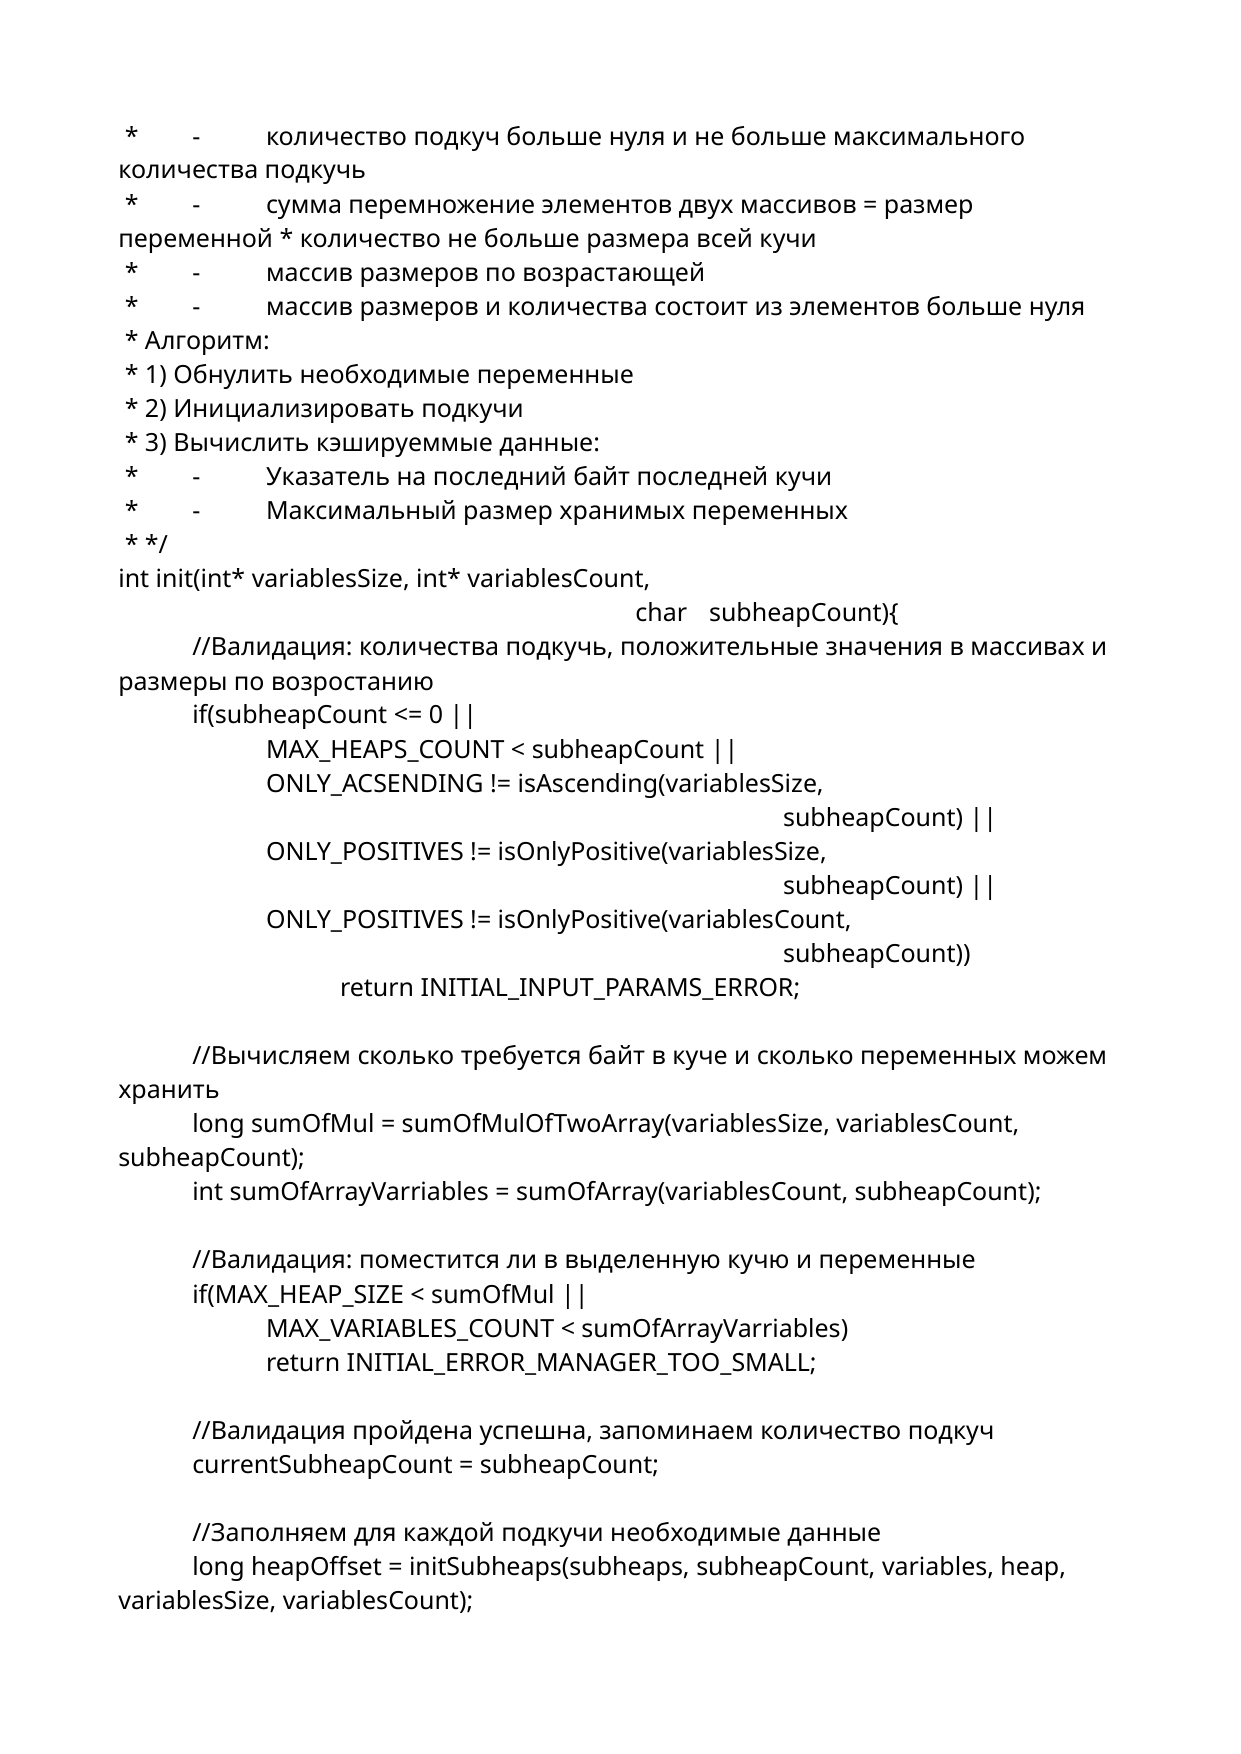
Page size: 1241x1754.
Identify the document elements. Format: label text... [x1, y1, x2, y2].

text return INITIAL_ERROR_MANAGER_TOO_SMALL; [118, 1344, 1122, 1378]
text currentSubheapCount = subheapCount; [118, 1447, 1122, 1481]
text long heapOffset = initSubheaps(subheaps, subheapCount, variables, heap, variablesSize, variablesCount); [118, 1549, 1122, 1617]
text * */ [118, 527, 1122, 561]
text ONLY_ACSENDING != isAscending(variablesSize, [118, 765, 1122, 799]
text * - массив размеров по возрастающей [118, 254, 1122, 288]
text //Вычисляем сколько требуется байт в куче и сколько переменных можем хранить [118, 1038, 1122, 1106]
text MAX_HEAPS_COUNT < subheapCount || [118, 731, 1122, 765]
text subheapCount) || [118, 799, 1122, 833]
text return INITIAL_INPUT_PARAMS_ERROR; [118, 970, 1122, 1004]
text * - Указатель на последний байт последней кучи [118, 459, 1122, 493]
text * 1) Обнулить необходимые переменные [118, 357, 1122, 391]
text long sumOfMul = sumOfMulOfTwoArray(variablesSize, variablesCount, subheapCount); [118, 1106, 1122, 1174]
text if(MAX_HEAP_SIZE < sumOfMul || [118, 1276, 1122, 1310]
text * 2) Инициализировать подкучи [118, 391, 1122, 425]
text char subheapCount){ [118, 595, 1122, 629]
text * - массив размеров и количества состоит из элементов больше нуля [118, 288, 1122, 322]
text * - сумма перемножение элементов двух массивов = размер переменной * количество не больше размера всей кучи [118, 186, 1122, 254]
text * - количество подкуч больше нуля и не больше максимального количества подкучь [118, 118, 1122, 186]
text //Заполняем для каждой подкучи необходимые данные [118, 1515, 1122, 1549]
text ONLY_POSITIVES != isOnlyPositive(variablesSize, [118, 833, 1122, 867]
text //Валидация пройдена успешна, запоминаем количество подкуч [118, 1412, 1122, 1447]
text MAX_VARIABLES_COUNT < sumOfArrayVarriables) [118, 1310, 1122, 1344]
text * - Максимальный размер хранимых переменных [118, 493, 1122, 527]
text * 3) Вычислить кэшируеммые данные: [118, 425, 1122, 459]
text //Валидация: поместится ли в выделенную кучю и переменные [118, 1242, 1122, 1276]
text * Алгоритм: [118, 322, 1122, 357]
text int init(int* variablesSize, int* variablesCount, [118, 561, 1122, 595]
text ONLY_POSITIVES != isOnlyPositive(variablesCount, subheapCount)) [118, 902, 1122, 970]
text int sumOfArrayVarriables = sumOfArray(variablesCount, subheapCount); [118, 1174, 1122, 1208]
text if(subheapCount <= 0 || [118, 697, 1122, 731]
text subheapCount) || [118, 867, 1122, 902]
text //Валидация: количества подкучь, положительные значения в массивах и размеры по возростанию [118, 629, 1122, 697]
